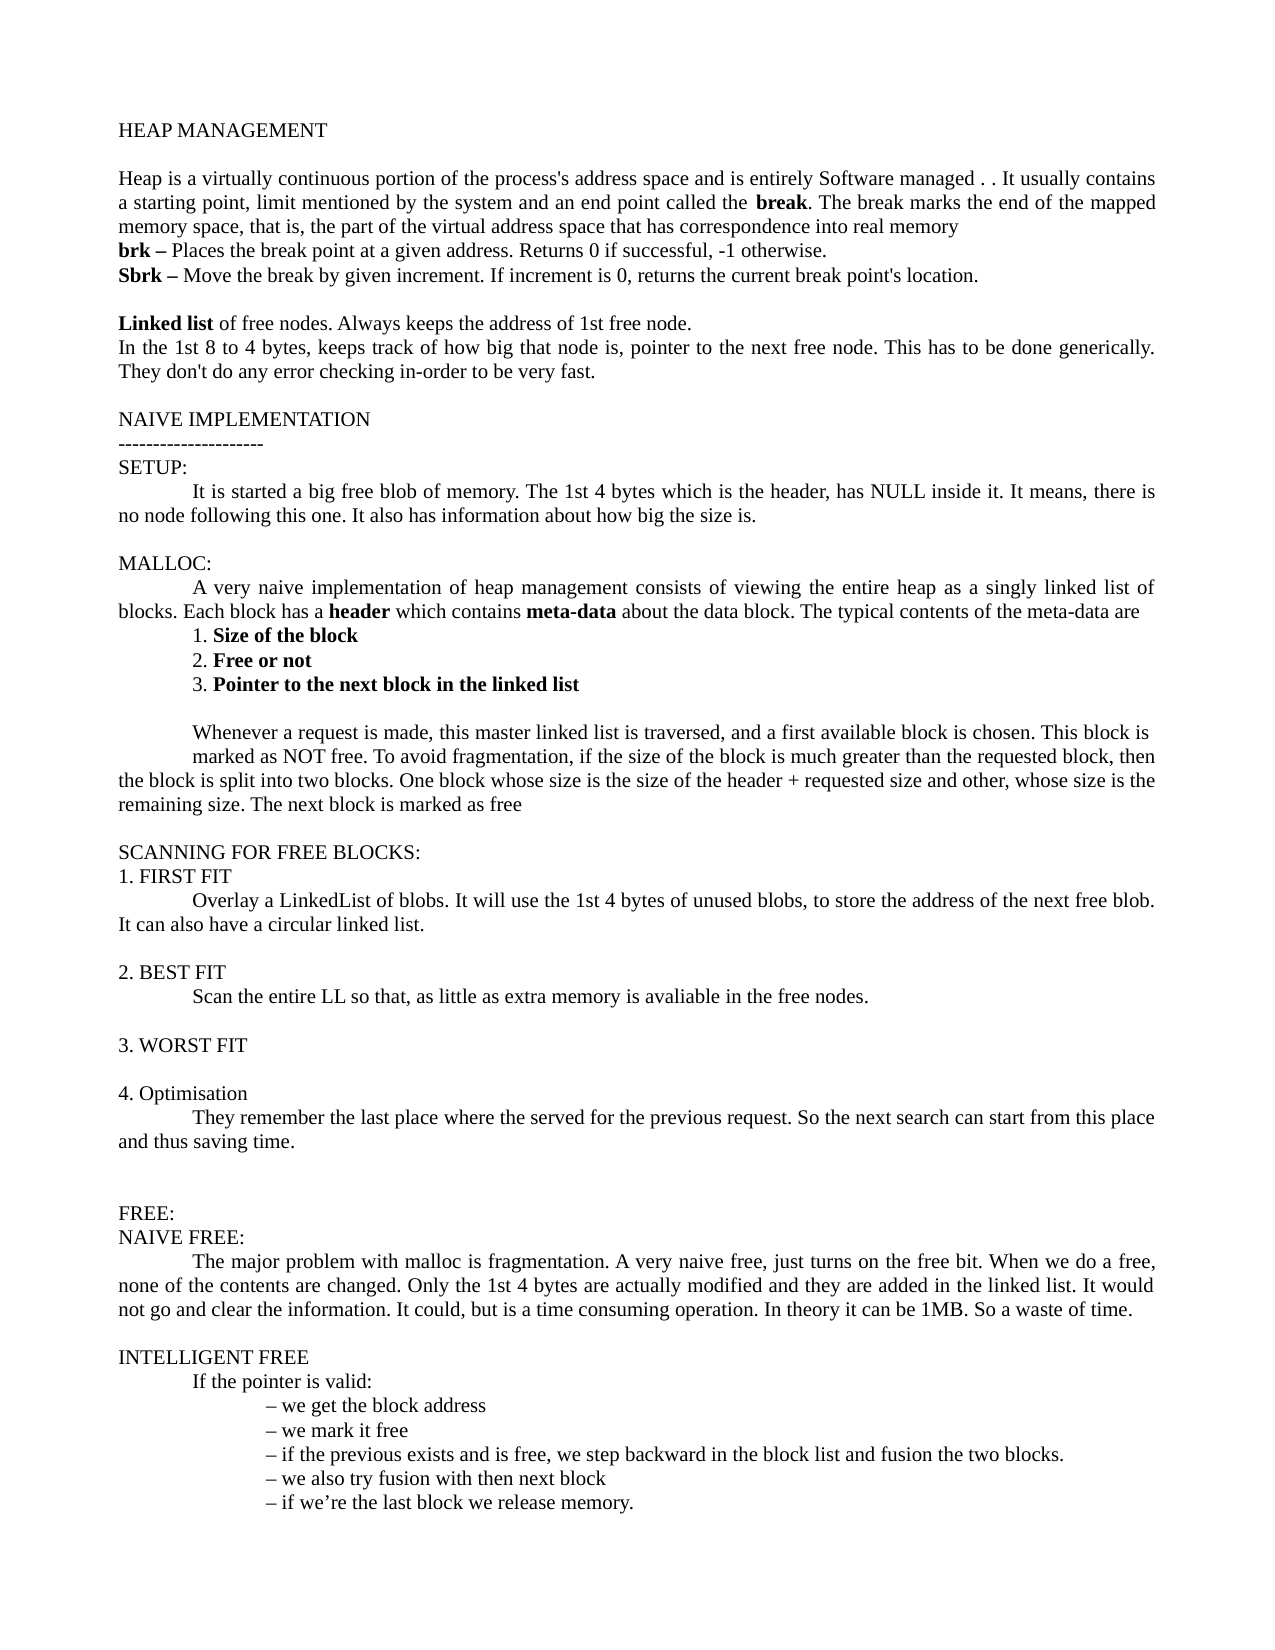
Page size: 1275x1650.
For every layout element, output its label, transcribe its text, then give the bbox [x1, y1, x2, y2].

text – we get the block address [118, 1393, 1157, 1417]
text 3. WORST FIT [118, 1032, 1157, 1057]
text A very naive implementation of heap management consists of viewing the entire heap as a singly linked list of blocks. Each block has a header which contains meta-data about the data block. The typical contents of the meta-data are [118, 575, 1157, 623]
text Overlay a LinkedList of blobs. It will use the 1st 4 bytes of unused blobs, to store the address of the next free blob. It can also have a circular linked list. [118, 888, 1157, 936]
text FREE: [118, 1201, 1157, 1225]
text Linked list of free nodes. Always keeps the address of 1st free node. [118, 311, 1157, 335]
text – if the previous exists and is free, we step backward in the block list and fusion the two blocks. [118, 1442, 1157, 1466]
text – we also try fusion with then next block [118, 1466, 1157, 1490]
text In the 1st 8 to 4 bytes, keeps track of how big that node is, pointer to the next free node. This has to be done generically. They don't do any error checking in-order to be very fast. [118, 335, 1157, 383]
text – we mark it free [118, 1417, 1157, 1442]
text 1. FIRST FIT [118, 864, 1157, 888]
text It is started a big free blob of memory. The 1st 4 bytes which is the header, has NULL inside it. It means, there is no node following this one. It also has information about how big the size is. [118, 479, 1157, 527]
text If the pointer is valid: [118, 1369, 1157, 1393]
text brk – Places the break point at a given address. Returns 0 if successful, -1 otherwise. [118, 238, 1157, 262]
text Heap is a virtually continuous portion of the process's address space and is entirely Software managed . . It usually contains a starting point, limit mentioned by the system and an end point called the break. The break marks the end of the mapped memory space, that is, the part of the virtual address space that has correspondence into real memory [118, 166, 1157, 238]
text HEAP MANAGEMENT [118, 118, 1157, 142]
text – if we’re the last block we release memory. [118, 1490, 1157, 1514]
text Scan the entire LL so that, as little as extra memory is avaliable in the free nodes. [118, 984, 1157, 1008]
text SCANNING FOR FREE BLOCKS: [118, 840, 1157, 864]
text NAIVE FREE: [118, 1225, 1157, 1249]
text MALLOC: [118, 551, 1157, 575]
text SETUP: [118, 455, 1157, 479]
text Whenever a request is made, this master linked list is traversed, and a first available block is chosen. This block is marked as NOT free. To avoid fragmentation, if the size of the block is much greater than the requested block, then the block is split into two blocks. One block whose size is the size of the header + requested size and other, whose size is the remaining size. The next block is marked as free [118, 720, 1157, 816]
text NAIVE IMPLEMENTATION [118, 407, 1157, 431]
text Sbrk – Move the break by given increment. If increment is 0, returns the current break point's location. [118, 262, 1157, 287]
text The major problem with malloc is fragmentation. A very naive free, just turns on the free bit. When we do a free, none of the contents are changed. Only the 1st 4 bytes are actually modified and they are added in the linked list. It would not go and clear the information. It could, but is a time consuming operation. In theory it can be 1MB. So a waste of time. [118, 1249, 1157, 1321]
text 3. Pointer to the next block in the linked list [118, 672, 1157, 696]
text 2. BEST FIT [118, 960, 1157, 984]
text --------------------- [118, 431, 1157, 455]
text 4. Optimisation [118, 1081, 1157, 1105]
text They remember the last place where the served for the previous request. So the next search can start from this place and thus saving time. [118, 1105, 1157, 1153]
text 2. Free or not [118, 647, 1157, 672]
text INTELLIGENT FREE [118, 1345, 1157, 1369]
text 1. Size of the block [118, 623, 1157, 647]
